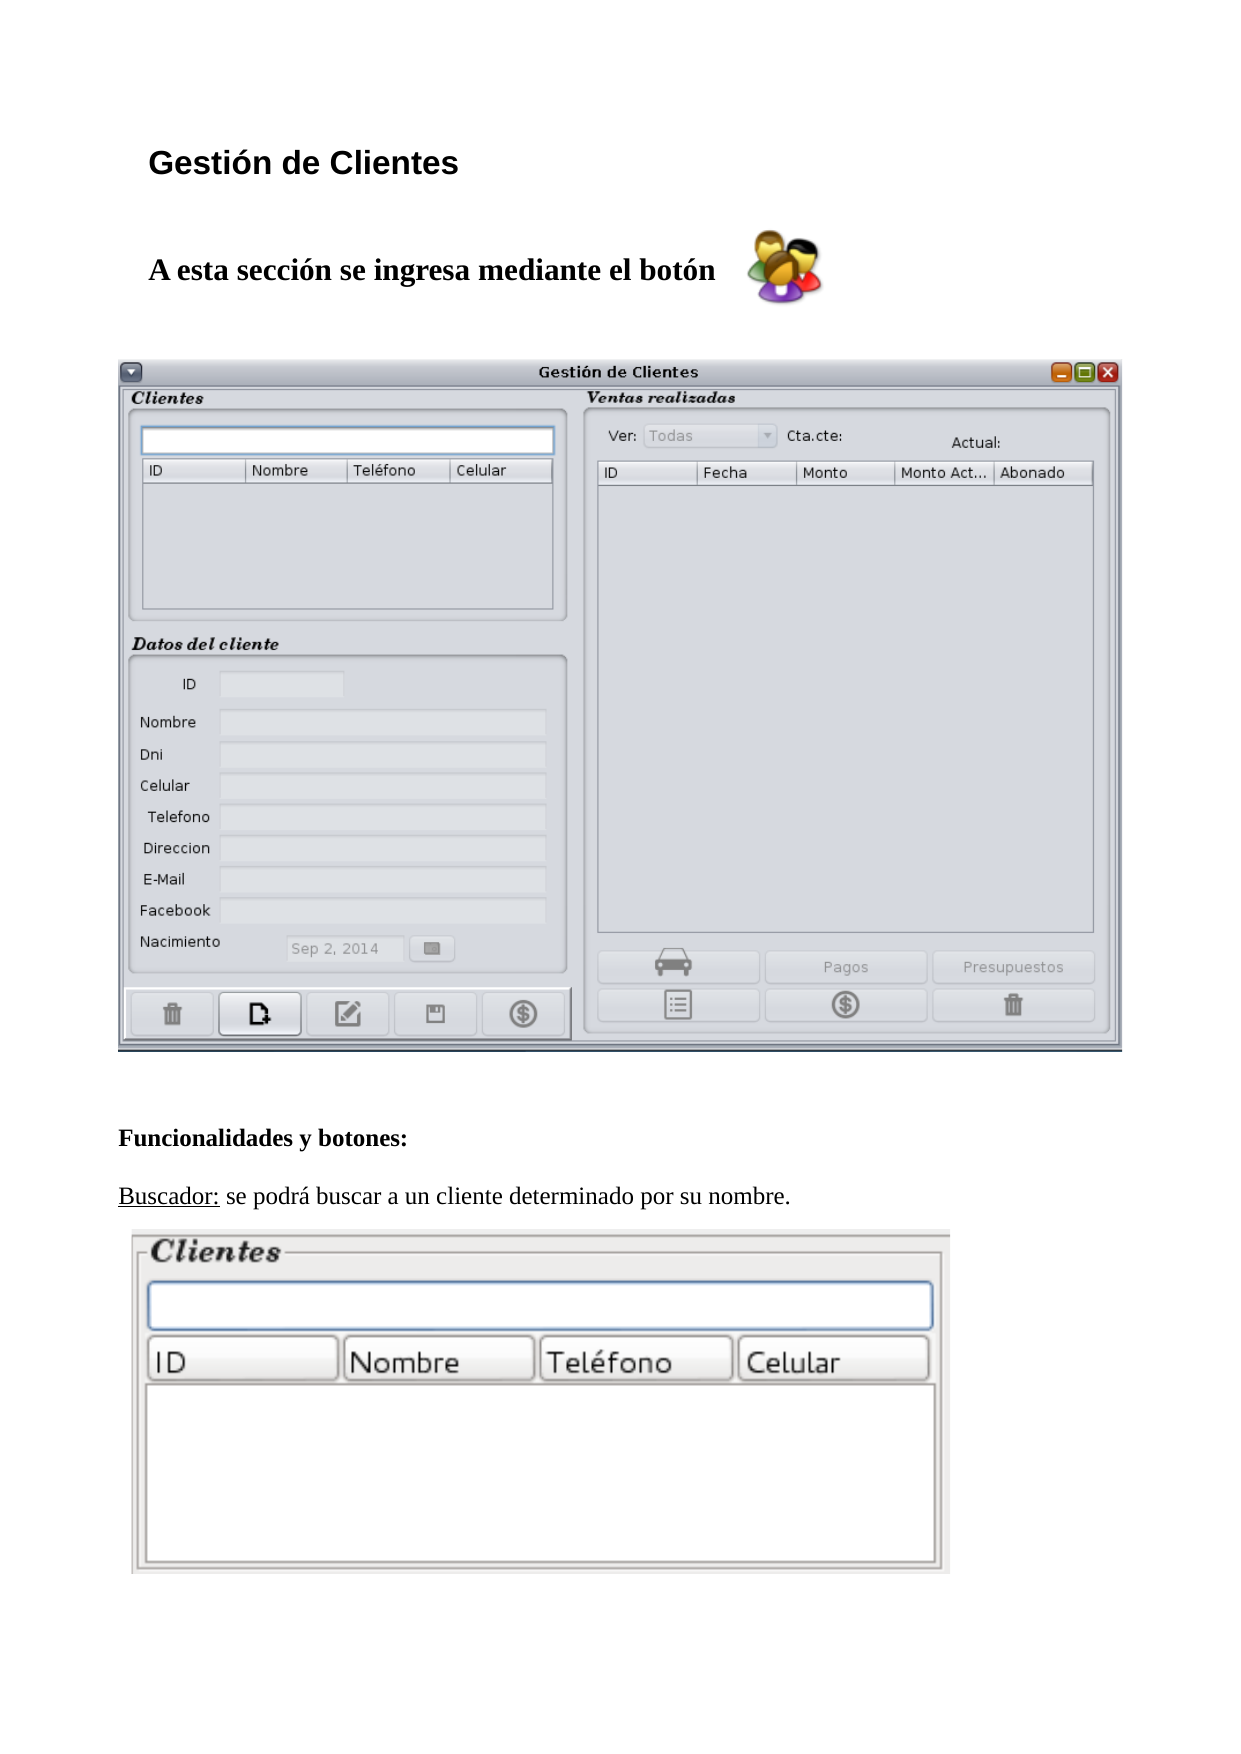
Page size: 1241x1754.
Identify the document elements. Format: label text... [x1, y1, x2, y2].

picture [131, 1229, 951, 1574]
subtitle Gestión de Clientes [148, 143, 1122, 182]
text Funcionalidades y botones: [118, 1123, 1122, 1152]
list A esta sección se ingresa mediante el botón [148, 252, 734, 287]
text Buscador: se podrá buscar a un cliente determinado por su nombre. [118, 1181, 1122, 1210]
picture [118, 359, 1123, 1052]
picture [734, 218, 834, 319]
list [834, 252, 1122, 287]
